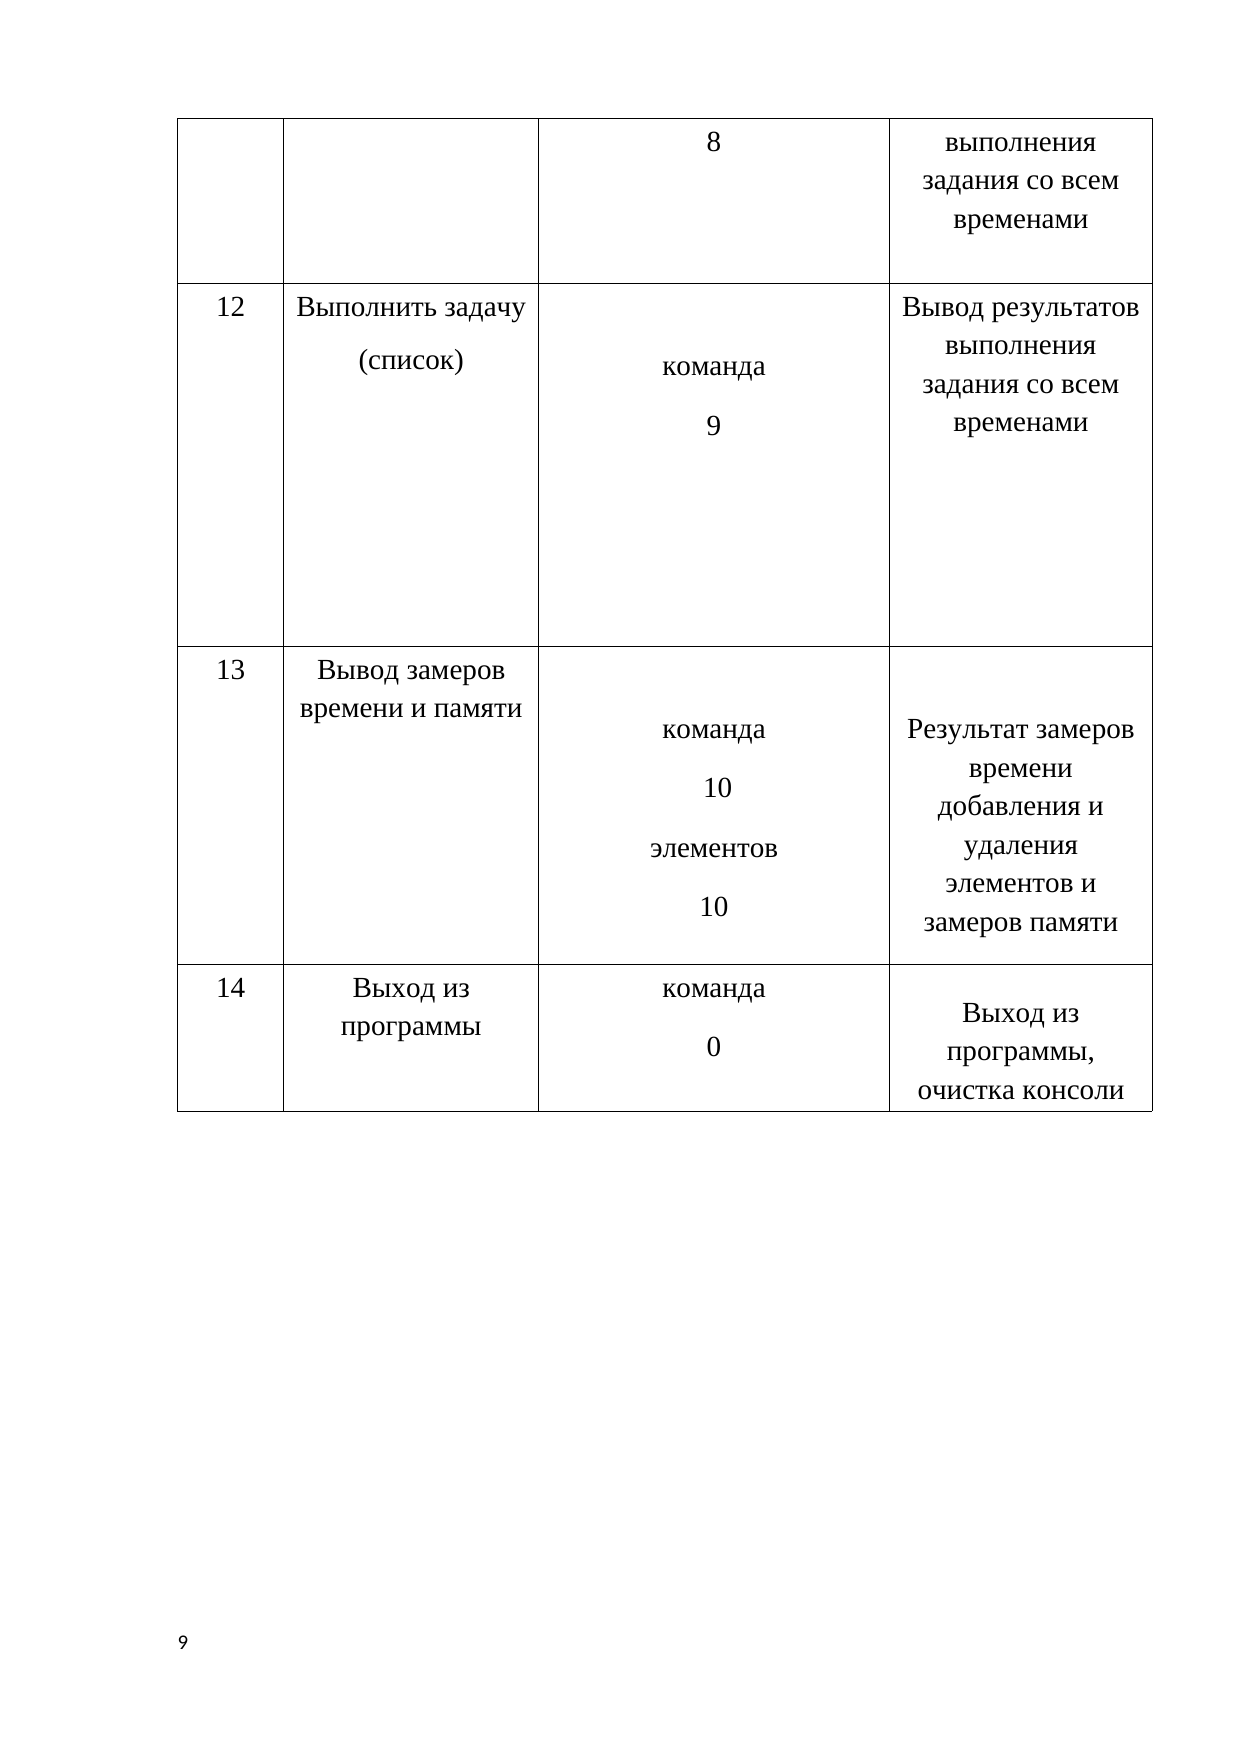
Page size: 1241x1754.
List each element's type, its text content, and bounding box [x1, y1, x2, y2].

table_cell 8 [539, 119, 889, 283]
table_cell выполнения задания со всем временами [890, 119, 1152, 283]
table_cell команда 10 элементов 10 [539, 647, 889, 964]
table_cell 14 [178, 965, 283, 1111]
table_cell Выход из программы, очистка консоли [890, 965, 1152, 1111]
table_cell Вывод замеров времени и памяти [284, 647, 538, 964]
table_cell 12 [178, 284, 283, 646]
table_cell Результат замеров времени добавления и удаления элементов и замеров памяти [890, 647, 1152, 964]
table_cell [284, 119, 538, 283]
table_cell Вывод результатов выполнения задания со всем временами [890, 284, 1152, 646]
table_cell команда 0 [539, 965, 889, 1111]
table_cell 13 [178, 647, 283, 964]
table_cell Выход из программы [284, 965, 538, 1111]
table_cell [178, 119, 283, 283]
table_cell команда 9 [539, 284, 889, 646]
table_cell Выполнить задачу (список) [284, 284, 538, 646]
